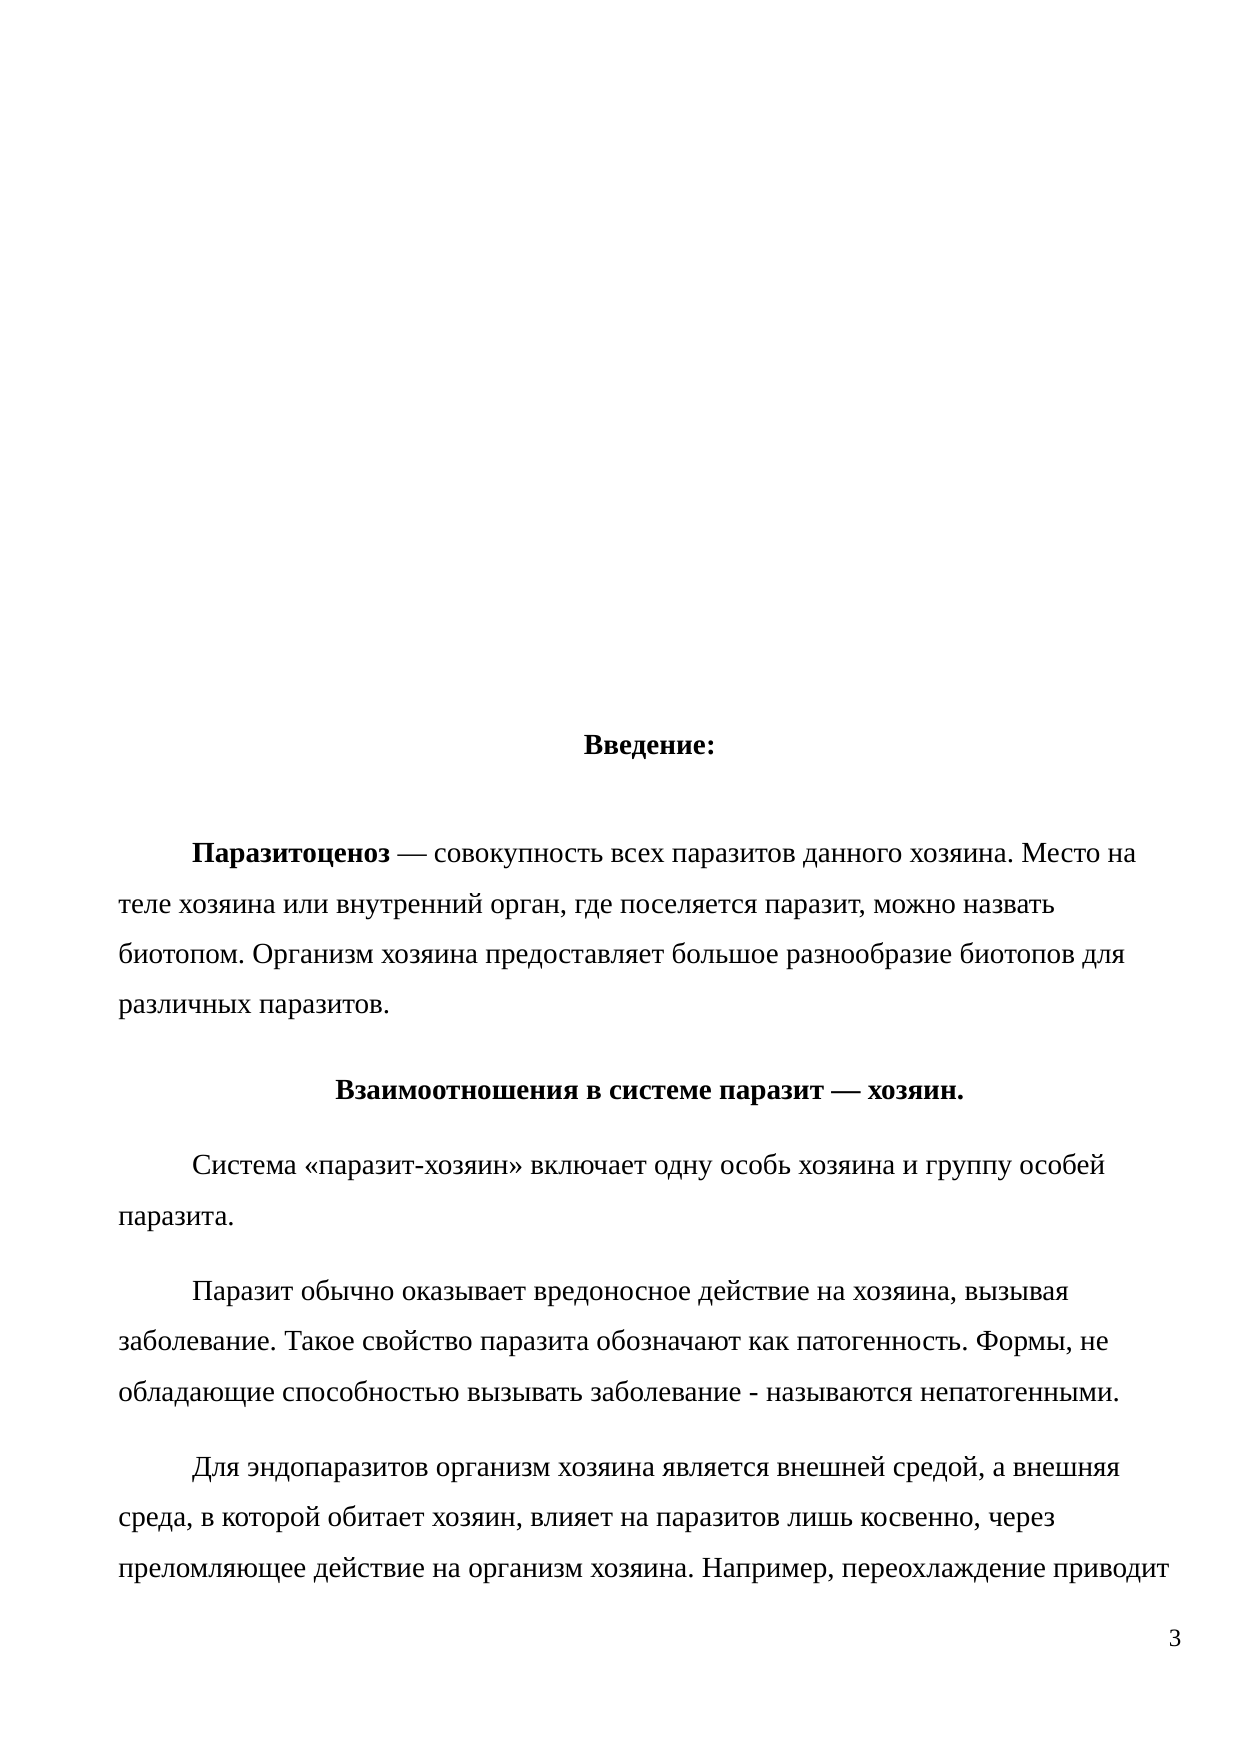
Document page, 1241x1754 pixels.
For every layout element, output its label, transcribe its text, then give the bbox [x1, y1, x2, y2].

text Паразитоценоз — совокупность всех паразитов данного хозяина. Место на теле хозяина или внутренний орган, где поселяется паразит, можно назвать биотопом. Организм хозяина предоставляет большое разнообразие биотопов для различных паразитов. [118, 836, 1181, 1020]
text Взаимоотношения в системе паразит — хозяин. [118, 1072, 1181, 1106]
text Для эндопаразитов организм хозяина является внешней средой, а внешняя среда, в которой обитает хозяин, влияет на паразитов лишь косвенно, через преломляющее действие на организм хозяина. Например, переохлаждение приводит [118, 1449, 1181, 1583]
text Паразит обычно оказывает вредоносное действие на хозяина, вызывая заболевание. Такое свойство паразита обозначают как патогенность. Формы, не обладающие способно­стью вызывать заболевание - называются непатогенными. [118, 1273, 1181, 1407]
text Система «паразит-хозяин» включает одну особь хозяина и группу особей паразита. [118, 1147, 1181, 1231]
text Введение: [118, 727, 1181, 760]
